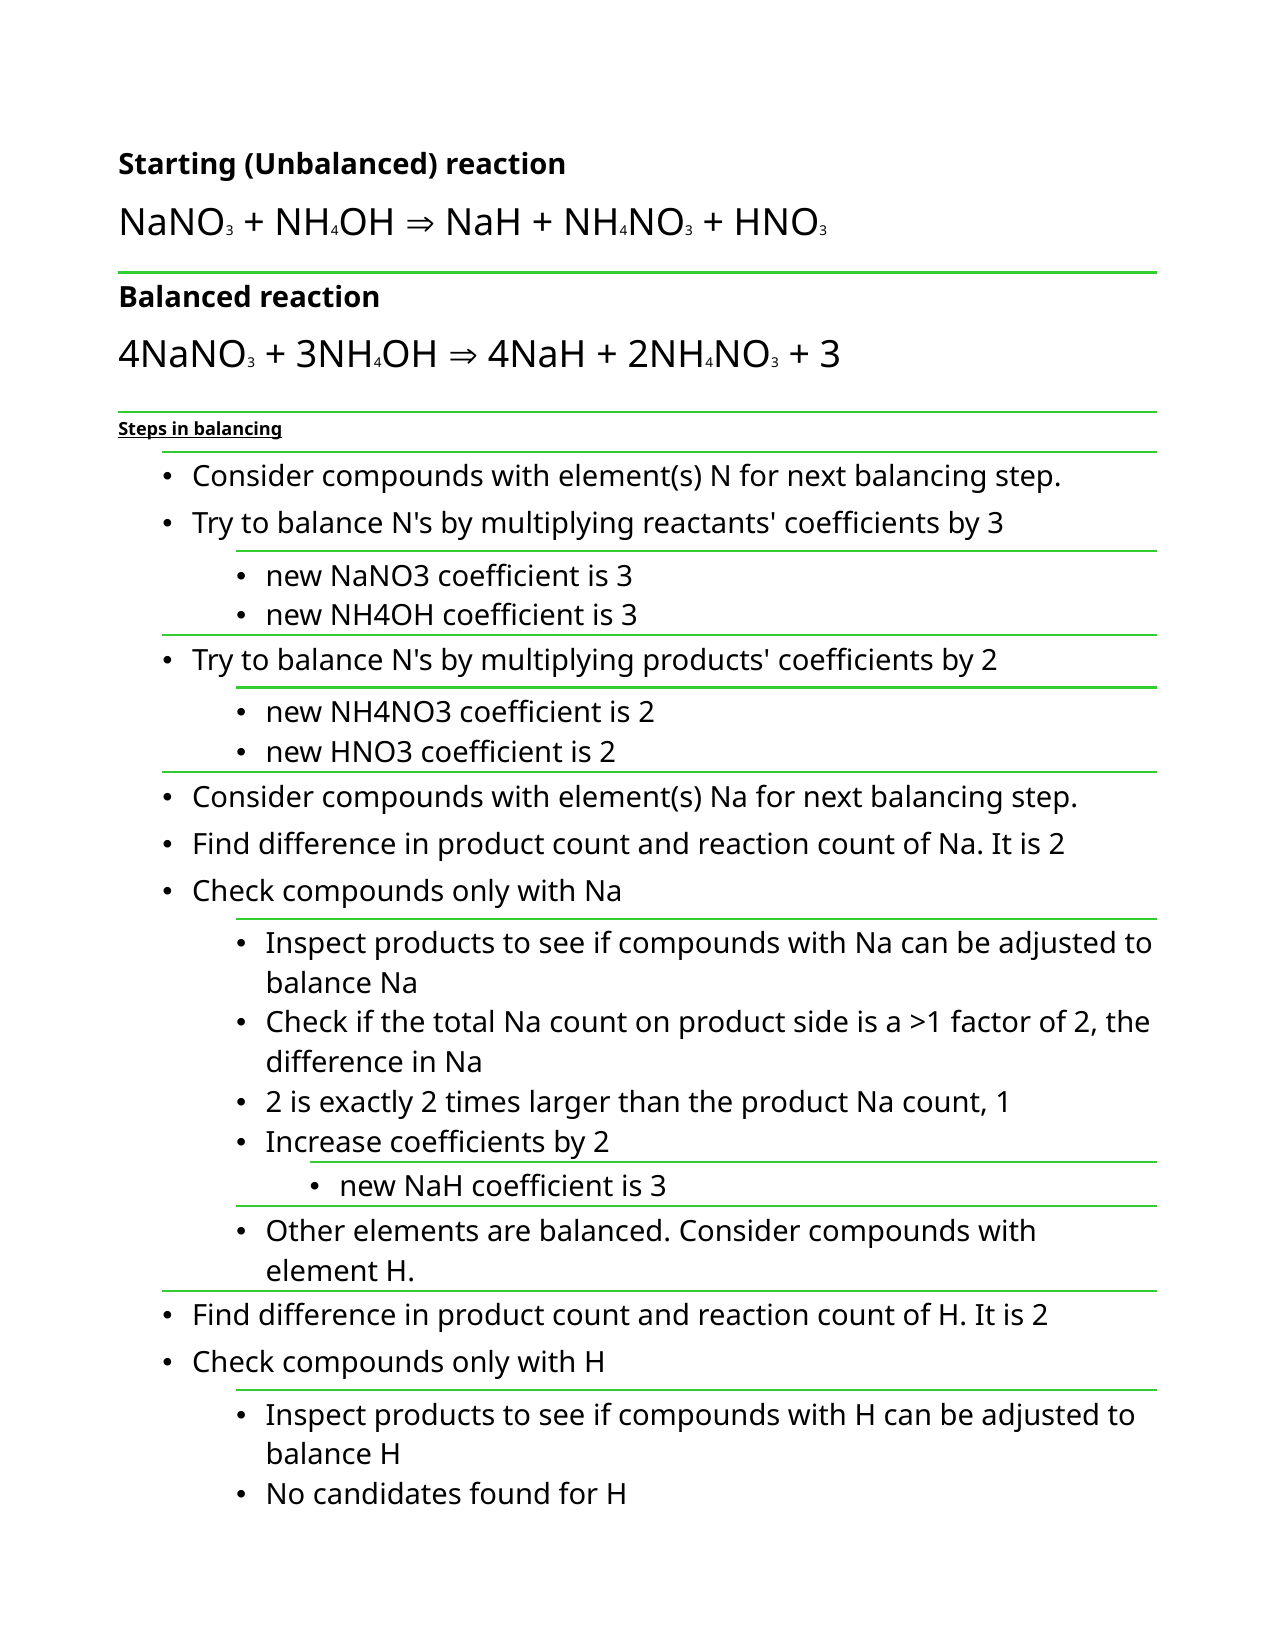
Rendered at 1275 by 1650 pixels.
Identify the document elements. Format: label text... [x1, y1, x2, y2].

subtitle Steps in balancing [118, 413, 1157, 441]
text NaNO3 + NH4OH ⇒ NaH + NH4NO3 + HNO3 [118, 195, 1157, 246]
list Find difference in product count and reaction count of H. It is 2 [162, 1292, 1157, 1334]
list new NaH coefficient is 3 [309, 1162, 1157, 1205]
list Try to balance N's by multiplying reactants' coefficients by 3 [162, 498, 1157, 542]
list new NH4OH coefficient is 3 [236, 589, 1157, 634]
subtitle Balanced reaction [118, 274, 1157, 316]
list Try to balance N's by multiplying products' coefficients by 2 [162, 636, 1157, 679]
list Consider compounds with element(s) N for next balancing step. [162, 453, 1157, 495]
list Increase coefficients by 2 [236, 1116, 1157, 1161]
list Other elements are balanced. Consider compounds with element H. [236, 1207, 1157, 1289]
list Check compounds only with H [162, 1337, 1157, 1381]
list Check if the total Na count on product side is a >1 factor of 2, the difference in Na [236, 997, 1157, 1076]
list new NH4NO3 coefficient is 2 [236, 689, 1157, 726]
list Find difference in product count and reaction count of Na. It is 2 [162, 818, 1157, 863]
list Inspect products to see if compounds with Na can be adjusted to balance Na [236, 920, 1157, 997]
list new HNO3 coefficient is 2 [236, 726, 1157, 771]
text 4NaNO3 + 3NH4OH ⇒ 4NaH + 2NH4NO3 + 3HNO3 [118, 322, 1157, 378]
list Consider compounds with element(s) Na for next balancing step. [162, 773, 1157, 816]
list Check compounds only with Na [162, 865, 1157, 910]
subtitle Starting (Unbalanced) reaction [118, 143, 1157, 183]
list Inspect products to see if compounds with H can be adjusted to balance H [236, 1391, 1157, 1468]
list new NaNO3 coefficient is 3 [236, 552, 1157, 589]
list No candidates found for H [236, 1468, 1157, 1513]
list 2 is exactly 2 times larger than the product Na count, 1 [236, 1076, 1157, 1116]
